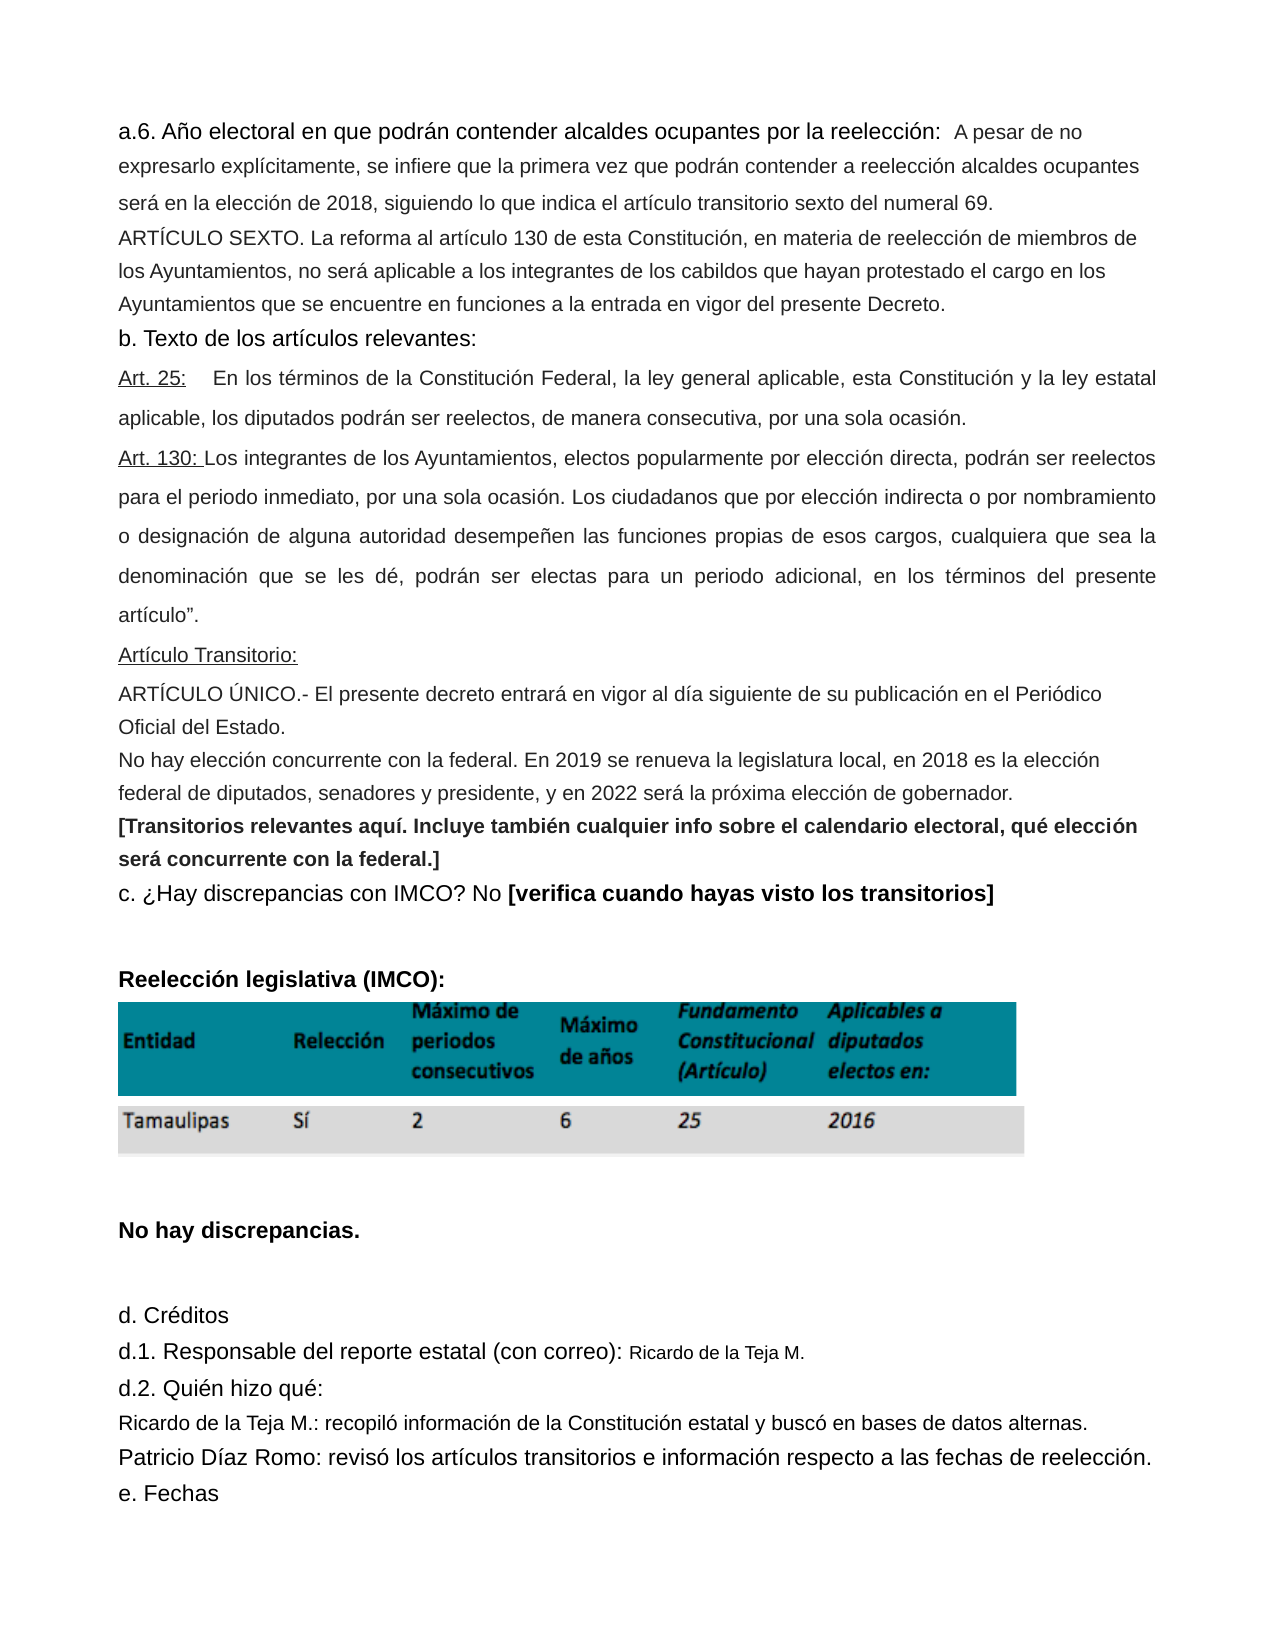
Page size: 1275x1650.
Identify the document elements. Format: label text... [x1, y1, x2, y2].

picture [118, 1106, 1025, 1157]
text Reelección legislativa (IMCO): [118, 966, 1157, 992]
text [Transitorios relevantes aquí. Incluye también cualquier info sobre el calendario electoral, qué elección será concurrente con la federal.] [118, 814, 1157, 871]
text b. Texto de los artículos relevantes: [118, 325, 1157, 352]
text Patricio Díaz Romo: revisó los artículos transitorios e información respecto a las fechas de reelección. [118, 1444, 1157, 1470]
text No hay elección concurrente con la federal. En 2019 se renueva la legislatura local, en 2018 es la elección federal de diputados, senadores y presidente, y en 2022 será la próxima elección de gobernador. [118, 748, 1157, 805]
text e. Fechas [118, 1480, 1157, 1507]
text Art. 25: En los términos de la Constitución Federal, la ley general aplicable, esta Constitución y la ley estatal aplicable, los diputados podrán ser reelectos, de manera consecutiva, por una sola ocasión. [118, 362, 1157, 430]
text c. ¿Hay discrepancias con IMCO? No [verifica cuando hayas visto los transitorios] [118, 880, 1157, 907]
text No hay discrepancias. [118, 1217, 1157, 1243]
text d. Créditos [118, 1302, 1157, 1328]
text ARTÍCULO SEXTO. La reforma al artículo 130 de esta Constitución, en materia de reelección de miembros de los Ayuntamientos, no será aplicable a los integrantes de los cabildos que hayan protestado el cargo en los Ayuntamientos que se encuentre en funciones a la entrada en vigor del presente Decreto. [118, 226, 1157, 316]
text d.1. Responsable del reporte estatal (con correo): Ricardo de la Teja M. [118, 1338, 1157, 1365]
text ARTÍCULO ÚNICO.- El presente decreto entrará en vigor al día siguiente de su publicación en el Periódico Oficial del Estado. [118, 682, 1157, 739]
picture [118, 1002, 1017, 1096]
text d.2. Quién hizo qué: [118, 1375, 1157, 1401]
text a.6. Año electoral en que podrán contender alcaldes ocupantes por la reelección: A pesar de no expresarlo explícitamente, se infiere que la primera vez que podrán contender a reelección alcaldes ocupantes será en la elección de 2018, siguiendo lo que indica el artículo transitorio sexto del numeral 69. [118, 118, 1157, 215]
text Artículo Transitorio: [118, 643, 1157, 667]
text Ricardo de la Teja M.: recopiló información de la Constitución estatal y buscó en bases de datos alternas. [118, 1411, 1157, 1435]
text Art. 130: Los integrantes de los Ayuntamientos, electos popularmente por elección directa, podrán ser reelectos para el periodo inmediato, por una sola ocasión. Los ciudadanos que por elección indirecta o por nombramiento o designación de alguna autoridad desempeñen las funciones propias de esos cargos, cualquiera que sea la denominación que se les dé, podrán ser electas para un periodo adicional, en los términos del presente artículo”. [118, 445, 1157, 627]
